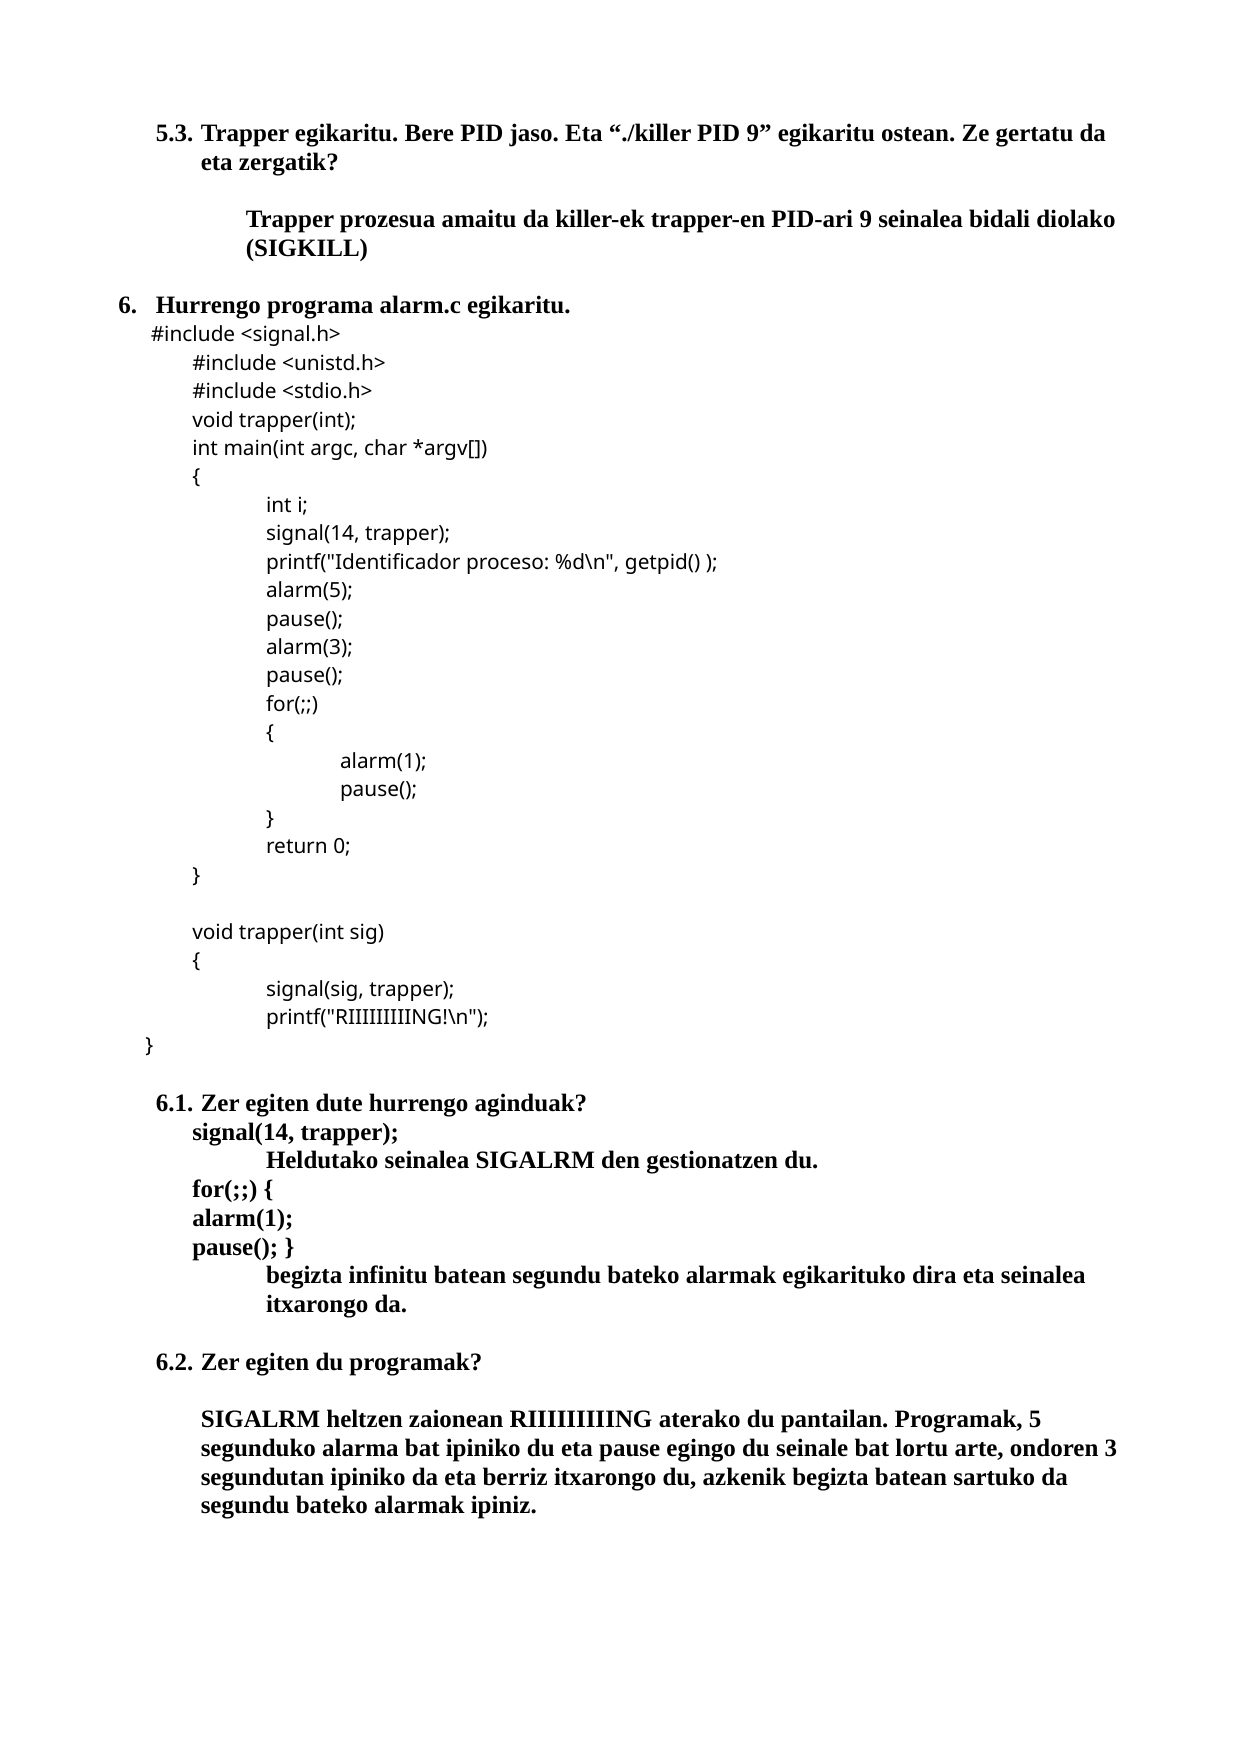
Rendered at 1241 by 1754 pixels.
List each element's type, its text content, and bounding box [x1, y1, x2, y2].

text signal(14, trapper); [118, 518, 1122, 547]
text pause(); [118, 774, 1122, 803]
text alarm(5); [118, 575, 1122, 604]
text printf("Identificador proceso: %d\n", getpid() ); [118, 547, 1122, 575]
text printf("RIIIIIIIIING!\n"); [118, 1002, 1122, 1031]
text begizta infinitu batean segundu bateko alarmak egikarituko dira eta seinalea itxarongo da. [192, 1260, 1122, 1318]
text alarm(1); [192, 1203, 1122, 1232]
text int i; [118, 490, 1122, 518]
text } [118, 1031, 1122, 1059]
list SIGALRM heltzen zaionean RIIIIIIIIING aterako du pantailan. Programak, 5 segunduko alarma bat ipiniko du eta pause egingo du seinale bat lortu arte, ondoren 3 segundutan ipiniko da eta berriz itxarongo du, azkenik begizta batean sartuko da segundu bateko alarmak ipiniz. [156, 1404, 1122, 1519]
text } [118, 860, 1122, 888]
list Trapper prozesua amaitu da killer-ek trapper-en PID-ari 9 seinalea bidali diolako (SIGKILL) [193, 204, 1122, 262]
text #include <unistd.h> [118, 348, 1122, 376]
text signal(sig, trapper); [118, 974, 1122, 1002]
text #include <stdio.h> [118, 376, 1122, 405]
list Zer egiten dute hurrengo aginduak? [156, 1088, 1122, 1117]
text signal(14, trapper); [192, 1117, 1122, 1145]
text int main(int argc, char *argv[]) [118, 433, 1122, 462]
text Heldutako seinalea SIGALRM den gestionatzen du. [192, 1145, 1122, 1174]
text void trapper(int); [118, 405, 1122, 433]
text pause(); [118, 661, 1122, 689]
list Trapper egikaritu. Bere PID jaso. Eta “./killer PID 9” egikaritu ostean. Ze gertatu da eta zergatik? [156, 118, 1122, 176]
text for(;;) { [192, 1174, 1122, 1203]
text } [118, 803, 1122, 831]
text alarm(1); [118, 746, 1122, 774]
text return 0; [118, 831, 1122, 860]
text alarm(3); [118, 632, 1122, 661]
list Zer egiten du programak? [156, 1347, 1122, 1375]
text { [118, 717, 1122, 746]
list Hurrengo programa alarm.c egikaritu. [118, 291, 1122, 319]
text pause(); [118, 604, 1122, 632]
text { [118, 945, 1122, 974]
text pause(); } [192, 1232, 1122, 1260]
text { [118, 462, 1122, 490]
text for(;;) [118, 689, 1122, 717]
text void trapper(int sig) [118, 917, 1122, 945]
text #include <signal.h> [118, 319, 1122, 348]
